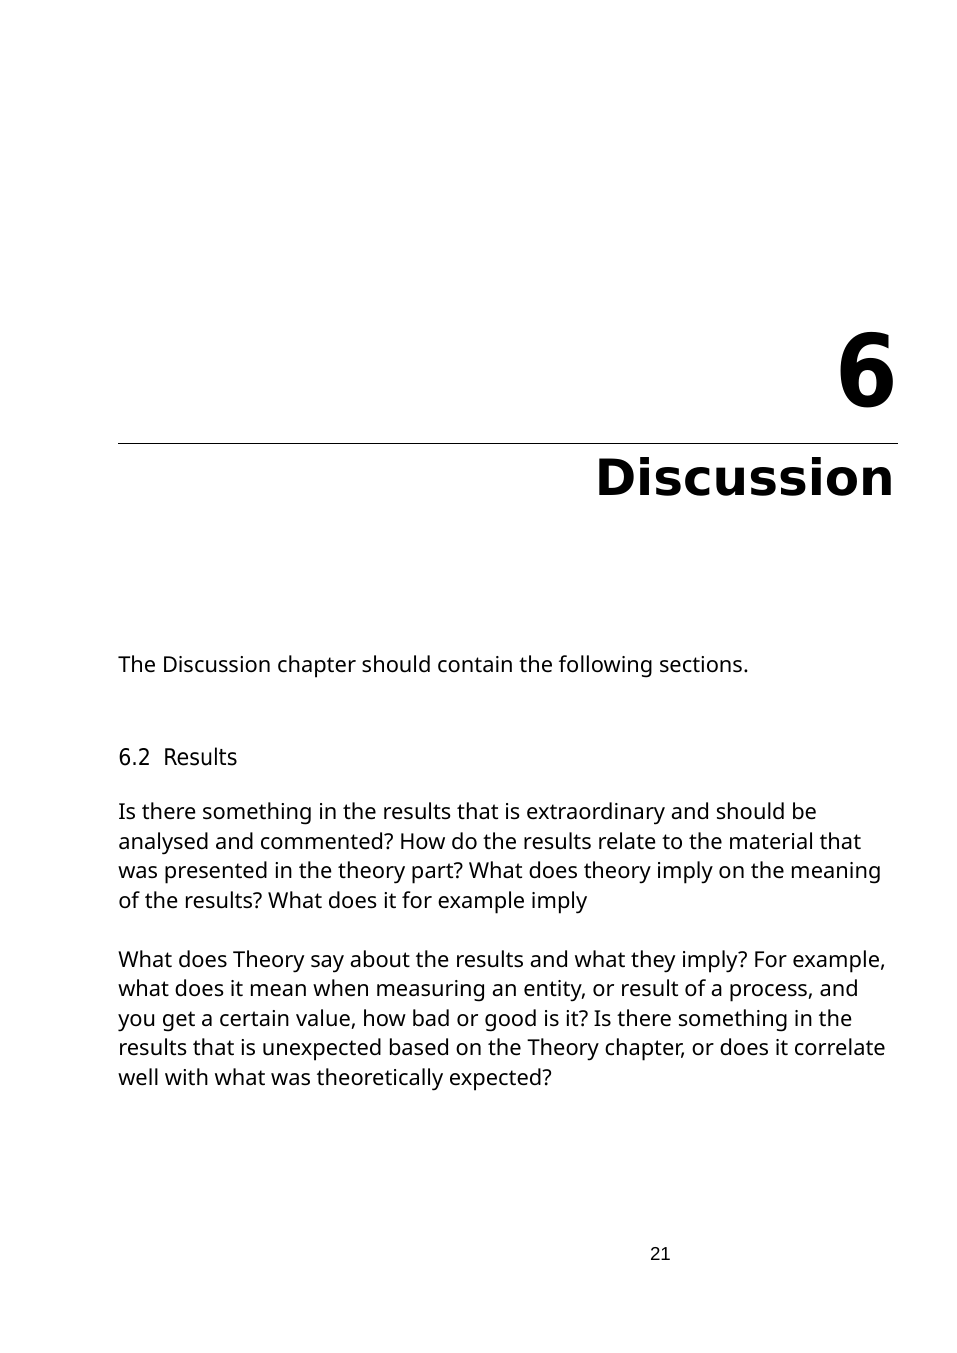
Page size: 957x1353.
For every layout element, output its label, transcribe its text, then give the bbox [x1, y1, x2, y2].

text Is there something in the results that is extraordinary and should be analysed and commented? How do the results relate to the material that was presented in the theory part? What does theory imply on the meaning of the results? What does it for example imply [118, 789, 898, 914]
subtitle Results [118, 744, 898, 770]
text What does Theory say about the results and what they imply? For example, what does it mean when measuring an entity, or result of a process, and you get a certain value, how bad or good is it? Is there something in the results that is unexpected based on the Theory chapter, or does it correlate well with what was theoretically expected? [118, 927, 898, 1091]
text The Discussion chapter should contain the following sections. [118, 647, 898, 678]
subtitle Discussion [118, 444, 898, 522]
